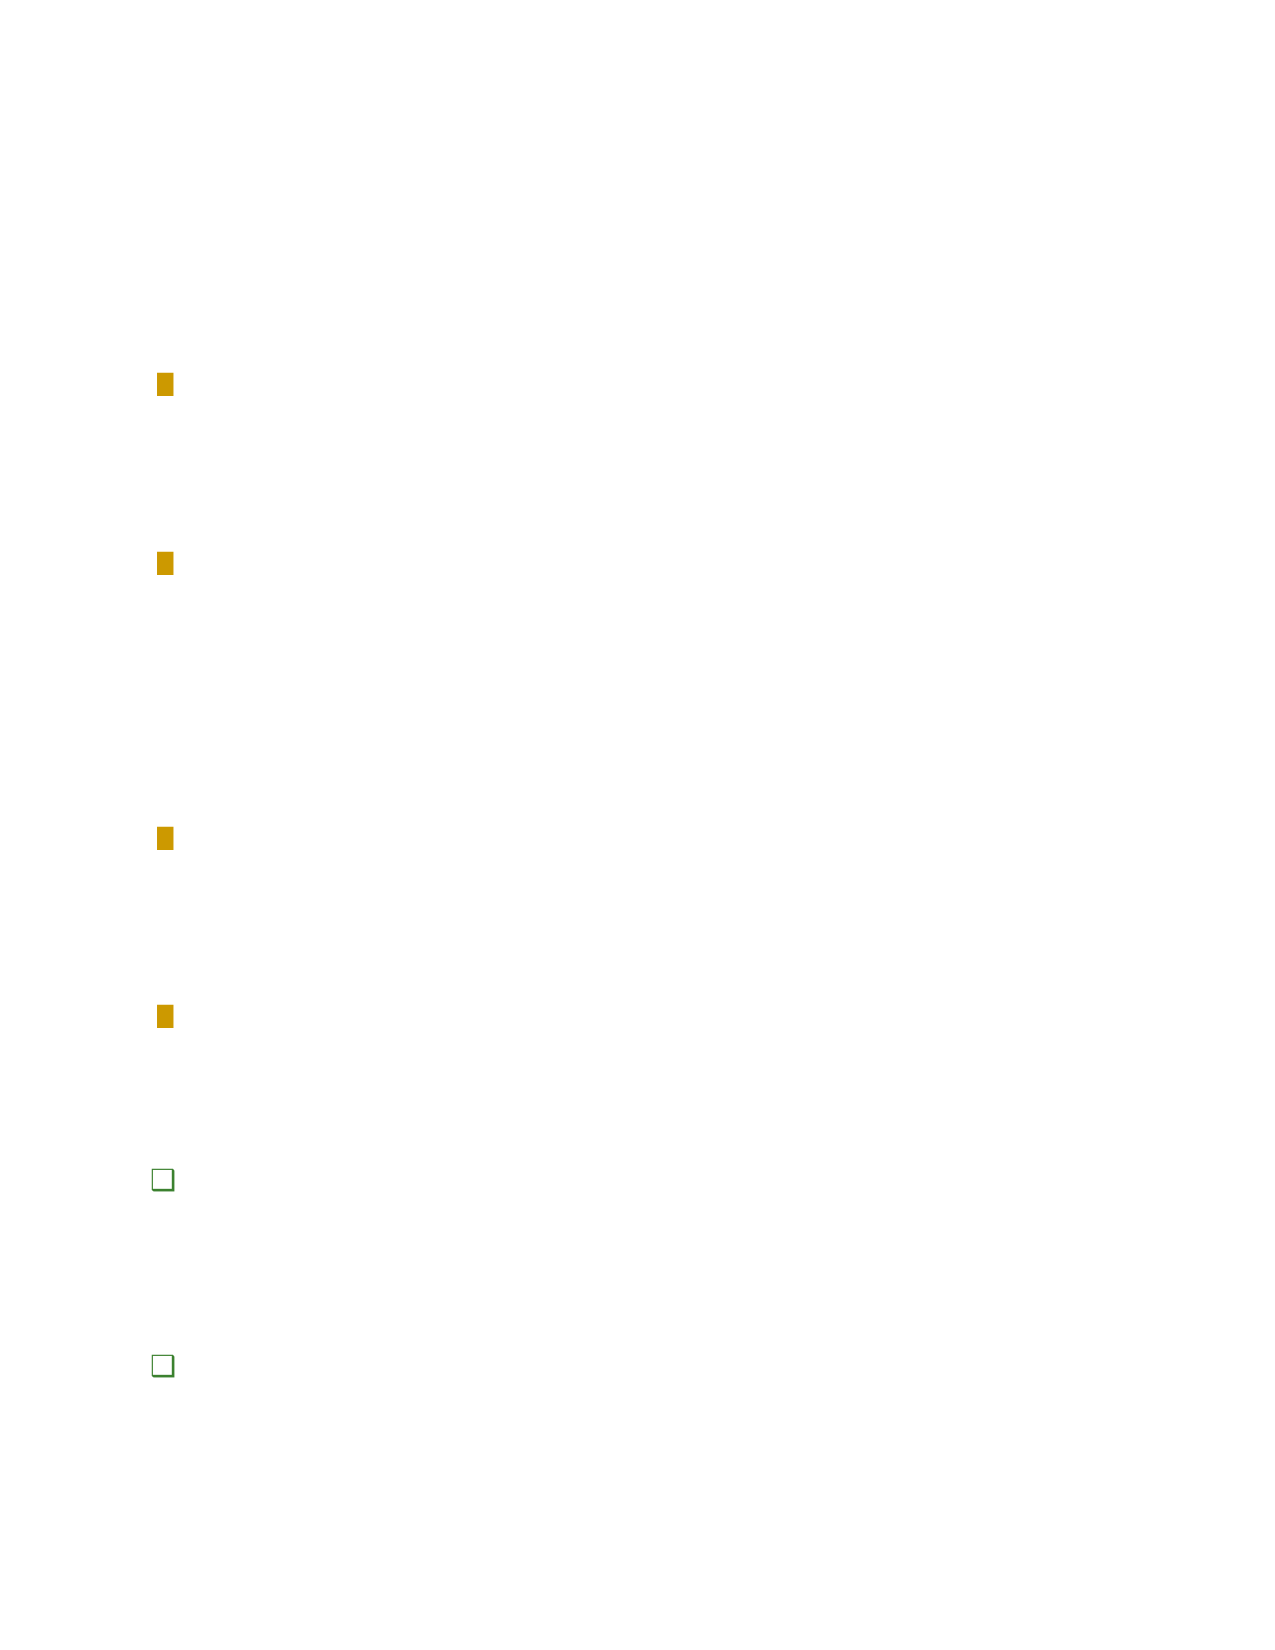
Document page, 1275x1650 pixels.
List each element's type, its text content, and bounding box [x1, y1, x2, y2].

text ∎ [150, 806, 1125, 860]
text Number of Vessels Involved = 111 [150, 603, 1125, 783]
text ❑ [150, 1164, 1125, 1196]
text ∎ [150, 985, 1125, 1039]
text ∎ [150, 532, 1125, 585]
text Number of Fatalities = 14 [150, 1057, 1125, 1141]
text Number of Incidents = 95 [150, 425, 1125, 509]
text 86% of fatalities were due to drowning associated with not wearing a life jacket [150, 1212, 1125, 1332]
text ∎ [150, 353, 1125, 406]
text Number of Injuries = 62 [150, 878, 1125, 962]
text ❑ [150, 1350, 1125, 1383]
text 2012 Virginia Boating Incident Summary* [150, 150, 1125, 330]
